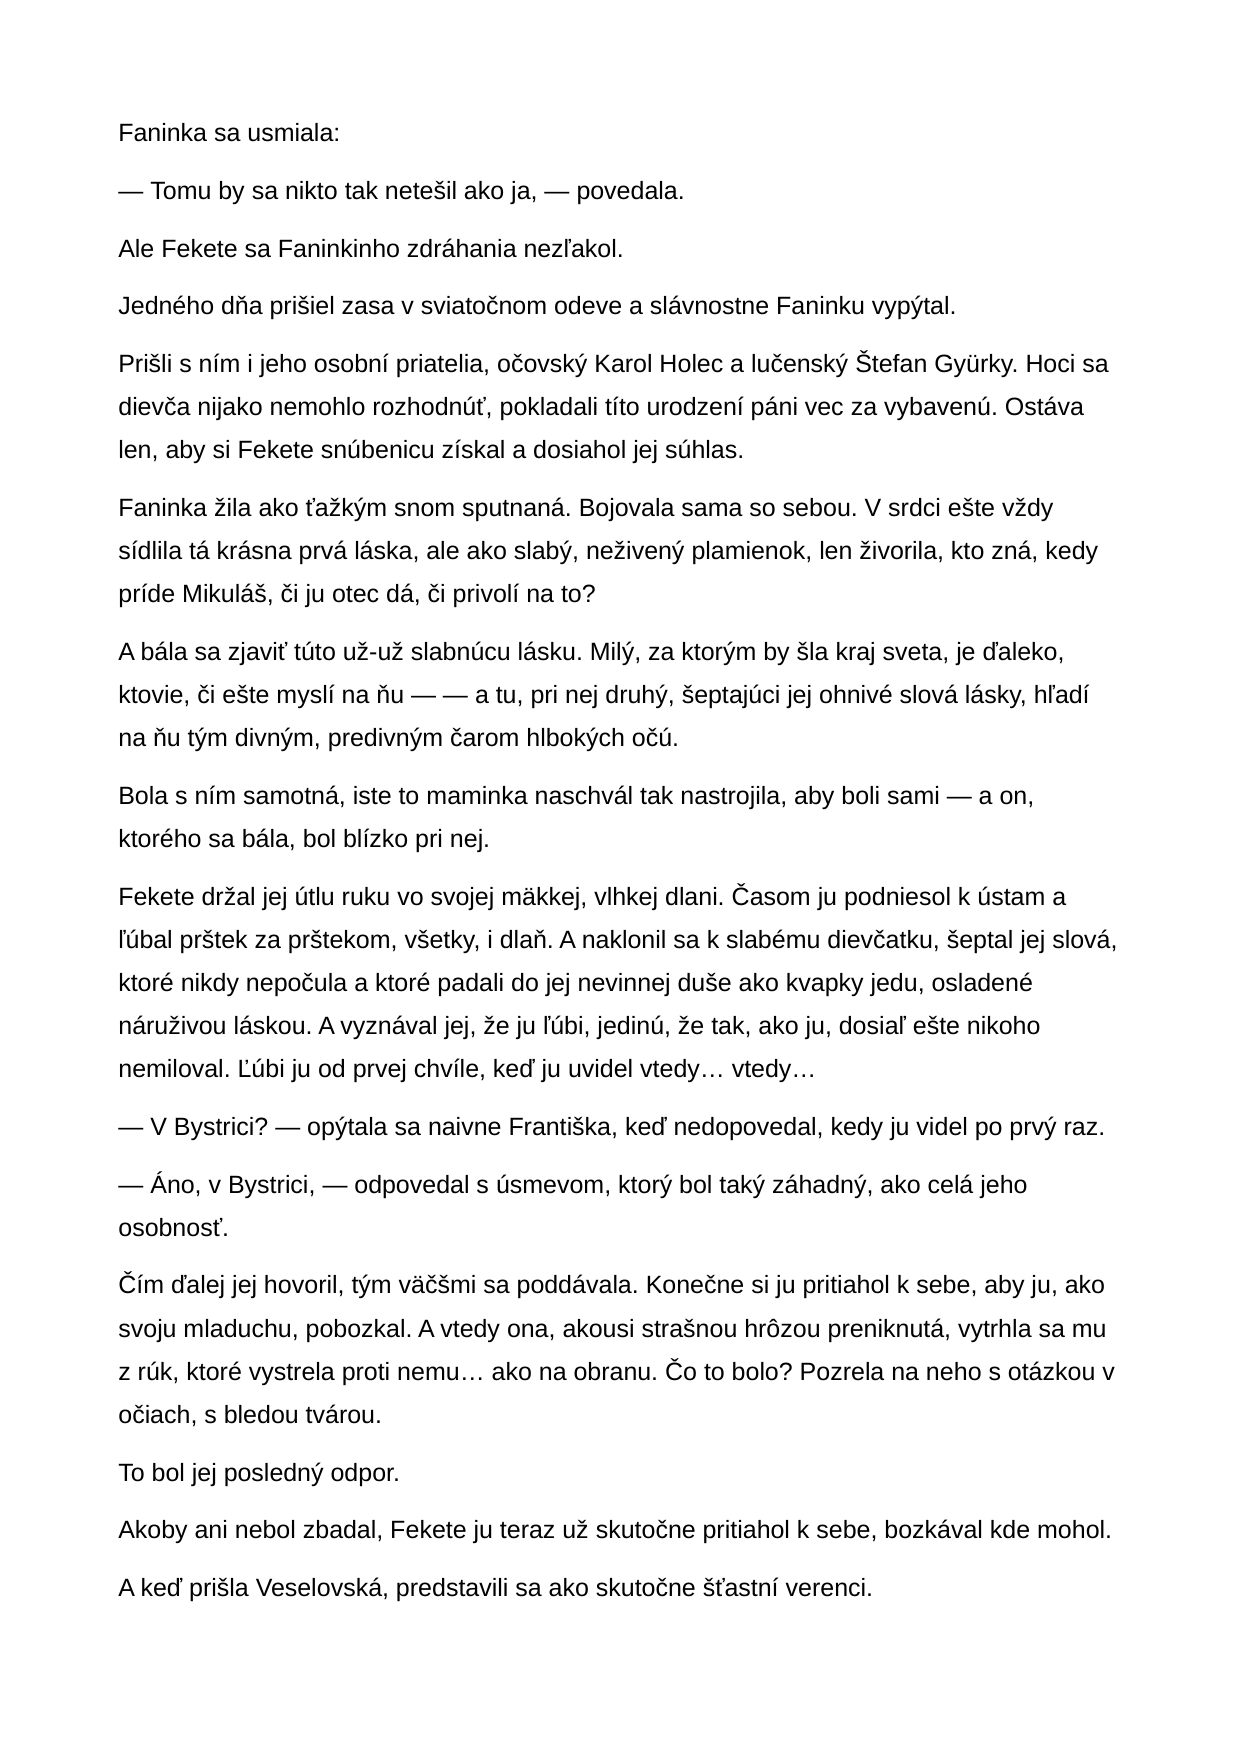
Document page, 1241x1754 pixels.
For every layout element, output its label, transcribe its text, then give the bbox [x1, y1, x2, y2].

text A keď prišla Veselovská, predstavili sa ako skutočne šťastní verenci. [118, 1573, 1122, 1602]
text — V Bystrici? — opýtala sa naivne Františka, keď nedopovedal, kedy ju videl po prvý raz. [118, 1112, 1122, 1141]
text Ale Fekete sa Faninkinho zdráhania nezľakol. [118, 233, 1122, 262]
text Jedného dňa prišiel zasa v sviatočnom odeve a slávnostne Faninku vypýtal. [118, 291, 1122, 320]
text Bola s ním samotná, iste to maminka naschvál tak nastrojila, aby boli sami — a on, ktorého sa bála, bol blízko pri nej. [118, 781, 1122, 853]
text Faninka sa usmiala: [118, 118, 1122, 147]
text — Áno, v Bystrici, — odpovedal s úsmevom, ktorý bol taký záhadný, ako celá jeho osobnosť. [118, 1169, 1122, 1241]
text Fekete držal jej útlu ruku vo svojej mäkkej, vlhkej dlani. Časom ju podniesol k ústam a ľúbal prštek za prštekom, všetky, i dlaň. A naklonil sa k slabému dievčatku, šeptal jej slová, ktoré nikdy nepočula a ktoré padali do jej nevinnej duše ako kvapky jedu, osladené náruživou láskou. A vyznával jej, že ju ľúbi, jedinú, že tak, ako ju, dosiaľ ešte nikoho nemiloval. Ľúbi ju od prvej chvíle, keď ju uvidel vtedy… vtedy… [118, 882, 1122, 1083]
text — Tomu by sa nikto tak netešil ako ja, — povedala. [118, 176, 1122, 204]
text Prišli s ním i jeho osobní priatelia, očovský Karol Holec a lučenský Štefan Gyürky. Hoci sa dievča nijako nemohlo rozhodnúť, pokladali títo urodzení páni vec za vybavenú. Ostáva len, aby si Fekete snúbenicu získal a dosiahol jej súhlas. [118, 349, 1122, 464]
text Akoby ani nebol zbadal, Fekete ju teraz už skutočne pritiahol k sebe, bozkával kde mohol. [118, 1515, 1122, 1544]
text A bála sa zjaviť túto už-už slabnúcu lásku. Milý, za ktorým by šla kraj sveta, je ďaleko, ktovie, či ešte myslí na ňu — — a tu, pri nej druhý, šeptajúci jej ohnivé slová lásky, hľadí na ňu tým divným, predivným čarom hlbokých očú. [118, 637, 1122, 752]
text Čím ďalej jej hovoril, tým väčšmi sa poddávala. Konečne si ju pritiahol k sebe, aby ju, ako svoju mladuchu, pobozkal. A vtedy ona, akousi strašnou hrôzou preniknutá, vytrhla sa mu z rúk, ktoré vystrela proti nemu… ako na obranu. Čo to bolo? Pozrela na neho s otázkou v očiach, s bledou tvárou. [118, 1270, 1122, 1428]
text To bol jej posledný odpor. [118, 1457, 1122, 1486]
text Faninka žila ako ťažkým snom sputnaná. Bojovala sama so sebou. V srdci ešte vždy sídlila tá krásna prvá láska, ale ako slabý, neživený plamienok, len živorila, kto zná, kedy príde Mikuláš, či ju otec dá, či privolí na to? [118, 493, 1122, 608]
